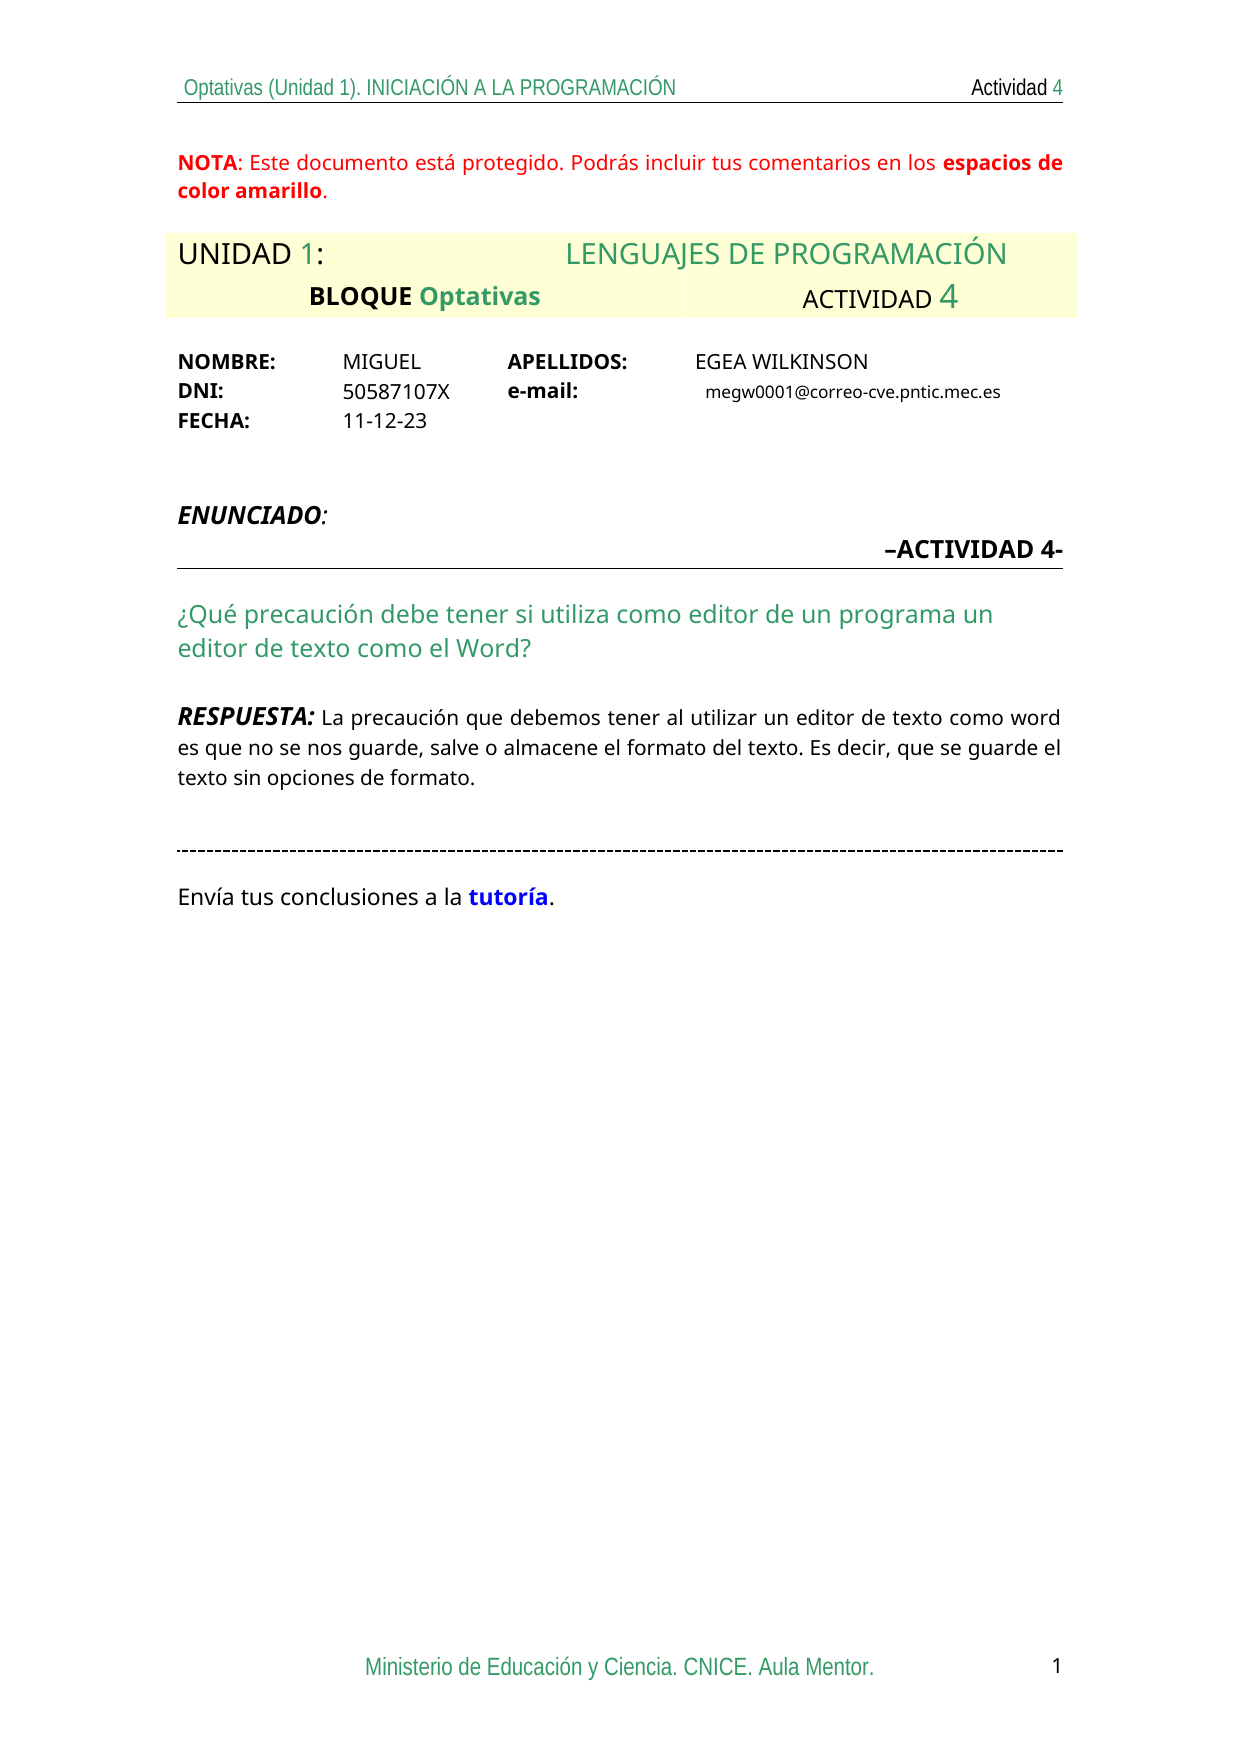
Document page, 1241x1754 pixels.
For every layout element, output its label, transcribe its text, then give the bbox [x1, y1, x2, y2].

table_cell 50587107X [331, 376, 496, 405]
text –ACTIVIDAD 4- [177, 531, 1063, 568]
table_cell FECHA: [166, 405, 331, 435]
text NOTA: Este documento está protegido. Podrás incluir tus comentarios en los espacios de color amarillo. [177, 148, 1063, 204]
table_header UNIDAD 1: [166, 233, 496, 273]
text Envía tus conclusiones a la tutoría. [177, 881, 1063, 912]
table_cell NOMBRE: [166, 346, 331, 376]
table_cell e-mail: [496, 376, 683, 405]
table_cell [496, 405, 1077, 435]
table_cell EGEA WILKINSON [684, 346, 1077, 376]
table_header LENGUAJES DE PROGRAMACIÓN [496, 233, 1077, 273]
table_cell DNI: [166, 376, 331, 405]
table_cell [166, 318, 1077, 346]
table_cell BLOQUE Optativas [166, 273, 683, 318]
table_cell megw0001@correo-cve.pntic.mec.es [684, 376, 1077, 405]
table_cell APELLIDOS: [496, 346, 683, 376]
text ENUNCIADO: [177, 497, 1063, 531]
list ¿Qué precaución debe tener si utiliza como editor de un programa un editor de texto como el Word? [177, 597, 1063, 665]
text RESPUESTA: La precaución que debemos tener al utilizar un editor de texto como word es que no se nos guarde, salve o almacene el formato del texto. Es decir, que se guarde el texto sin opciones de formato. [177, 699, 1063, 791]
table_cell 11-12-23 [331, 405, 496, 435]
table_cell ACTIVIDAD 4 [684, 273, 1077, 318]
table_cell MIGUEL [331, 346, 496, 376]
